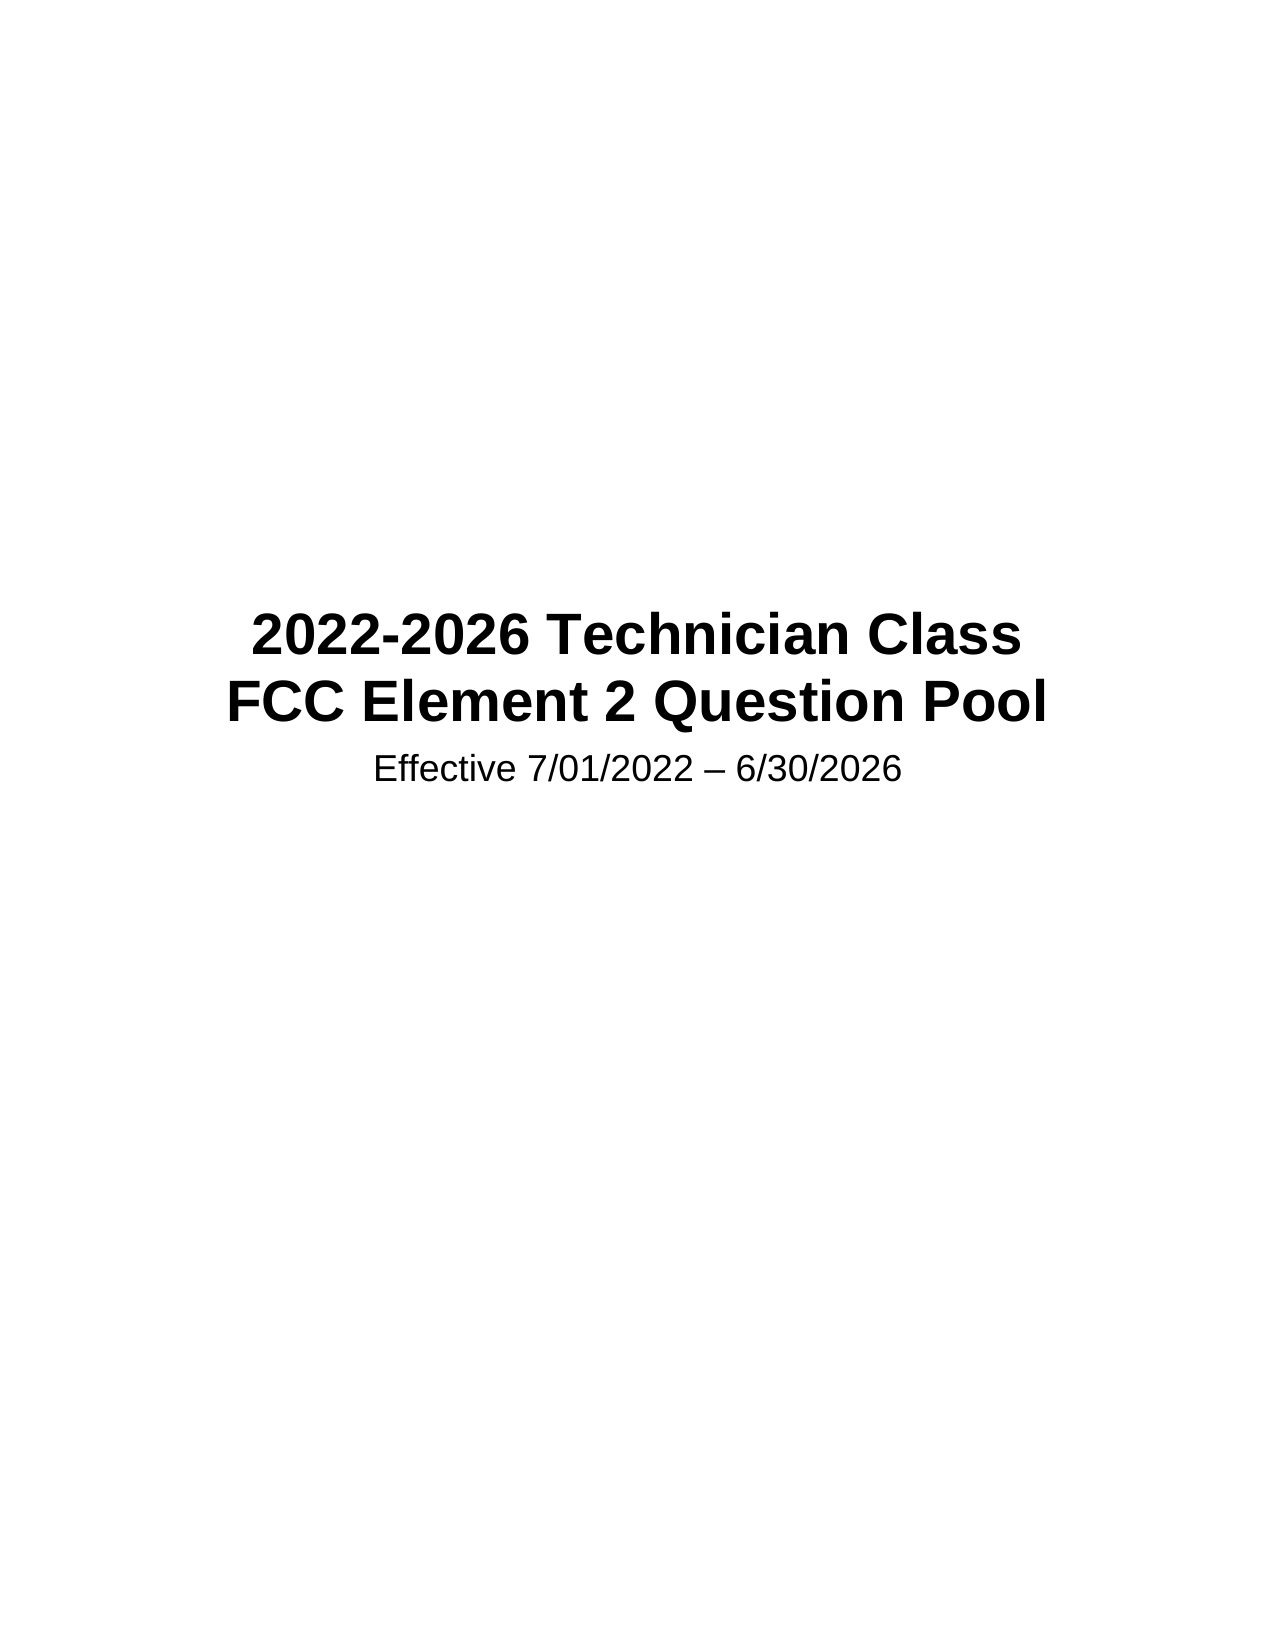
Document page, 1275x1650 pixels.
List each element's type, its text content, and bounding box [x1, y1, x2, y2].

title 2022-2026 Technician Class FCC Element 2 Question Pool [150, 600, 1125, 734]
subtitle Effective 7/01/2022 – 6/30/2026 [150, 746, 1125, 789]
